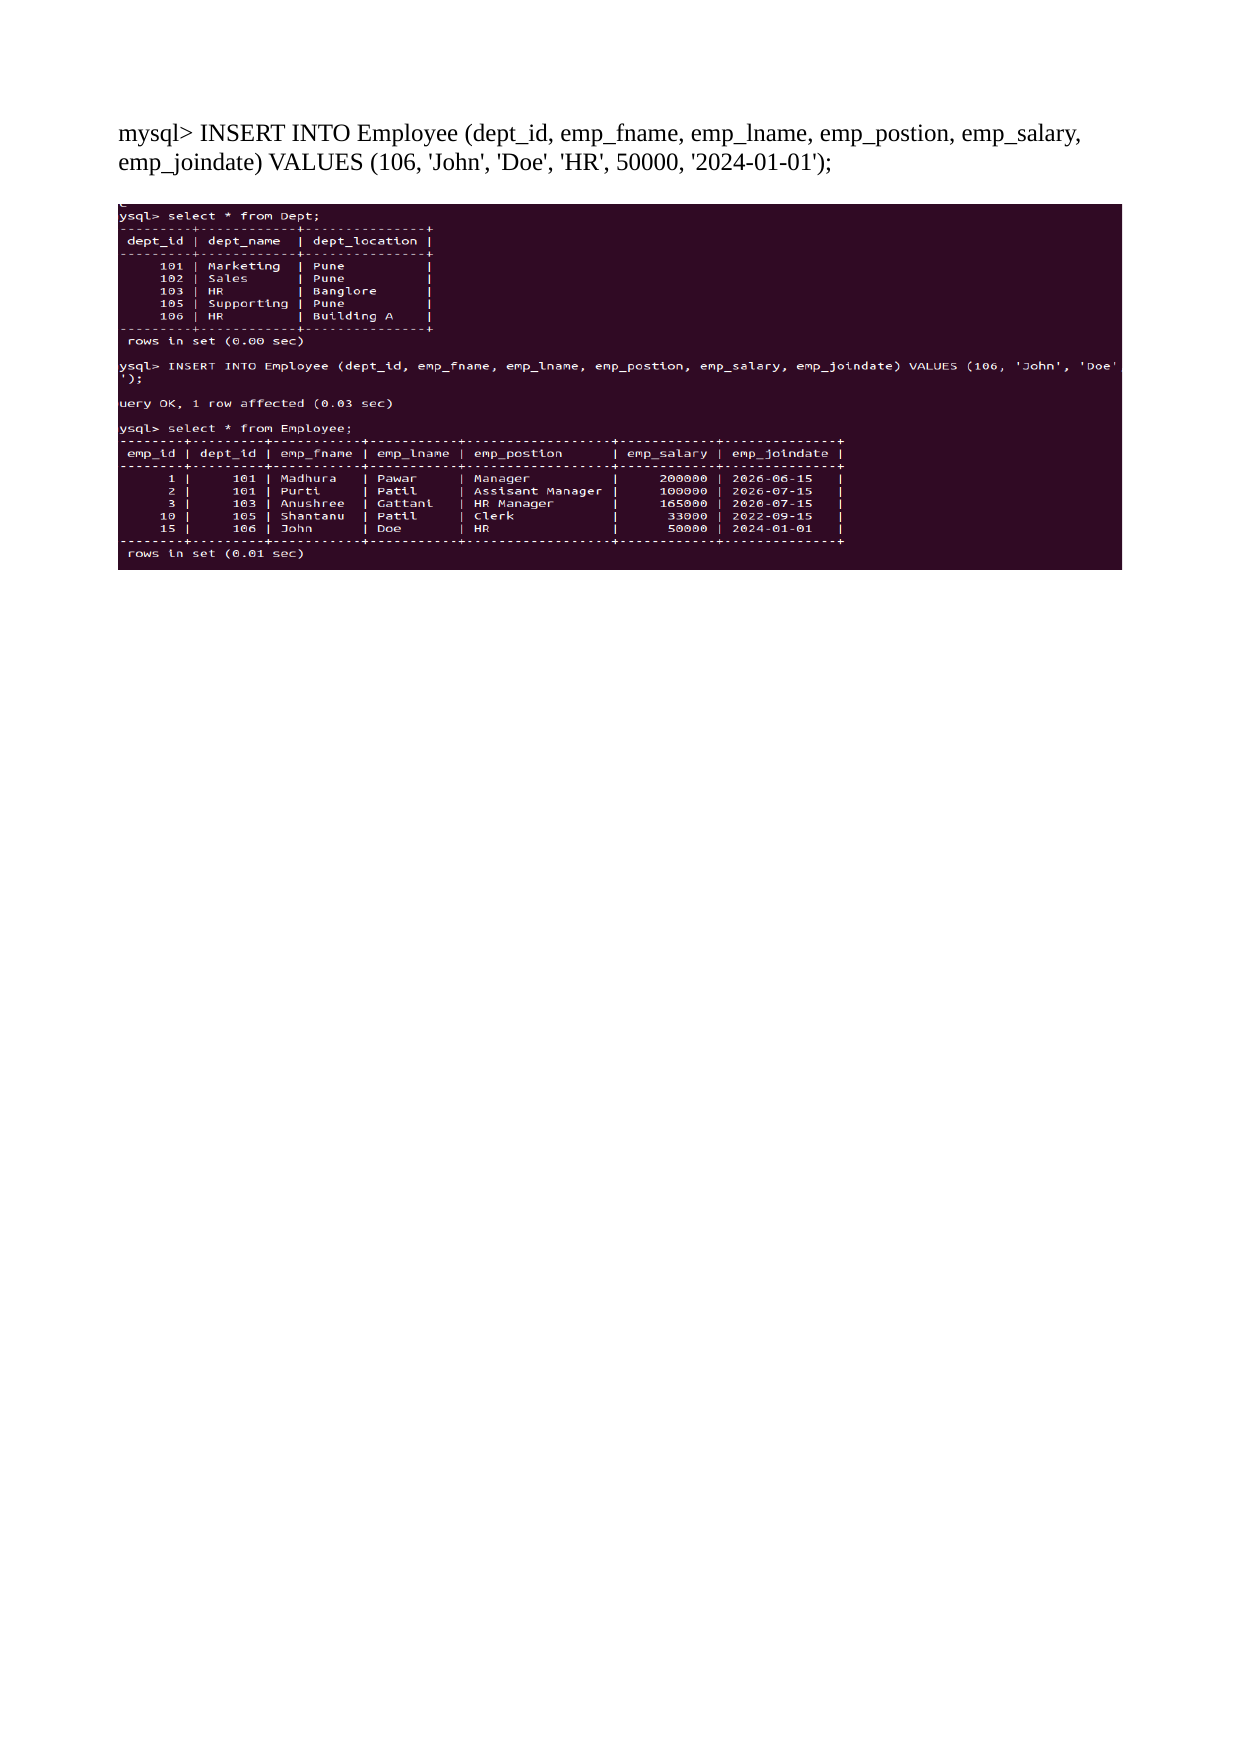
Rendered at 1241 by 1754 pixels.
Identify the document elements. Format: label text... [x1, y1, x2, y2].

text mysql> INSERT INTO Employee (dept_id, emp_fname, emp_lname, emp_postion, emp_salary, emp_joindate) VALUES (106, 'John', 'Doe', 'HR', 50000, '2024-01-01'); [118, 118, 1122, 176]
